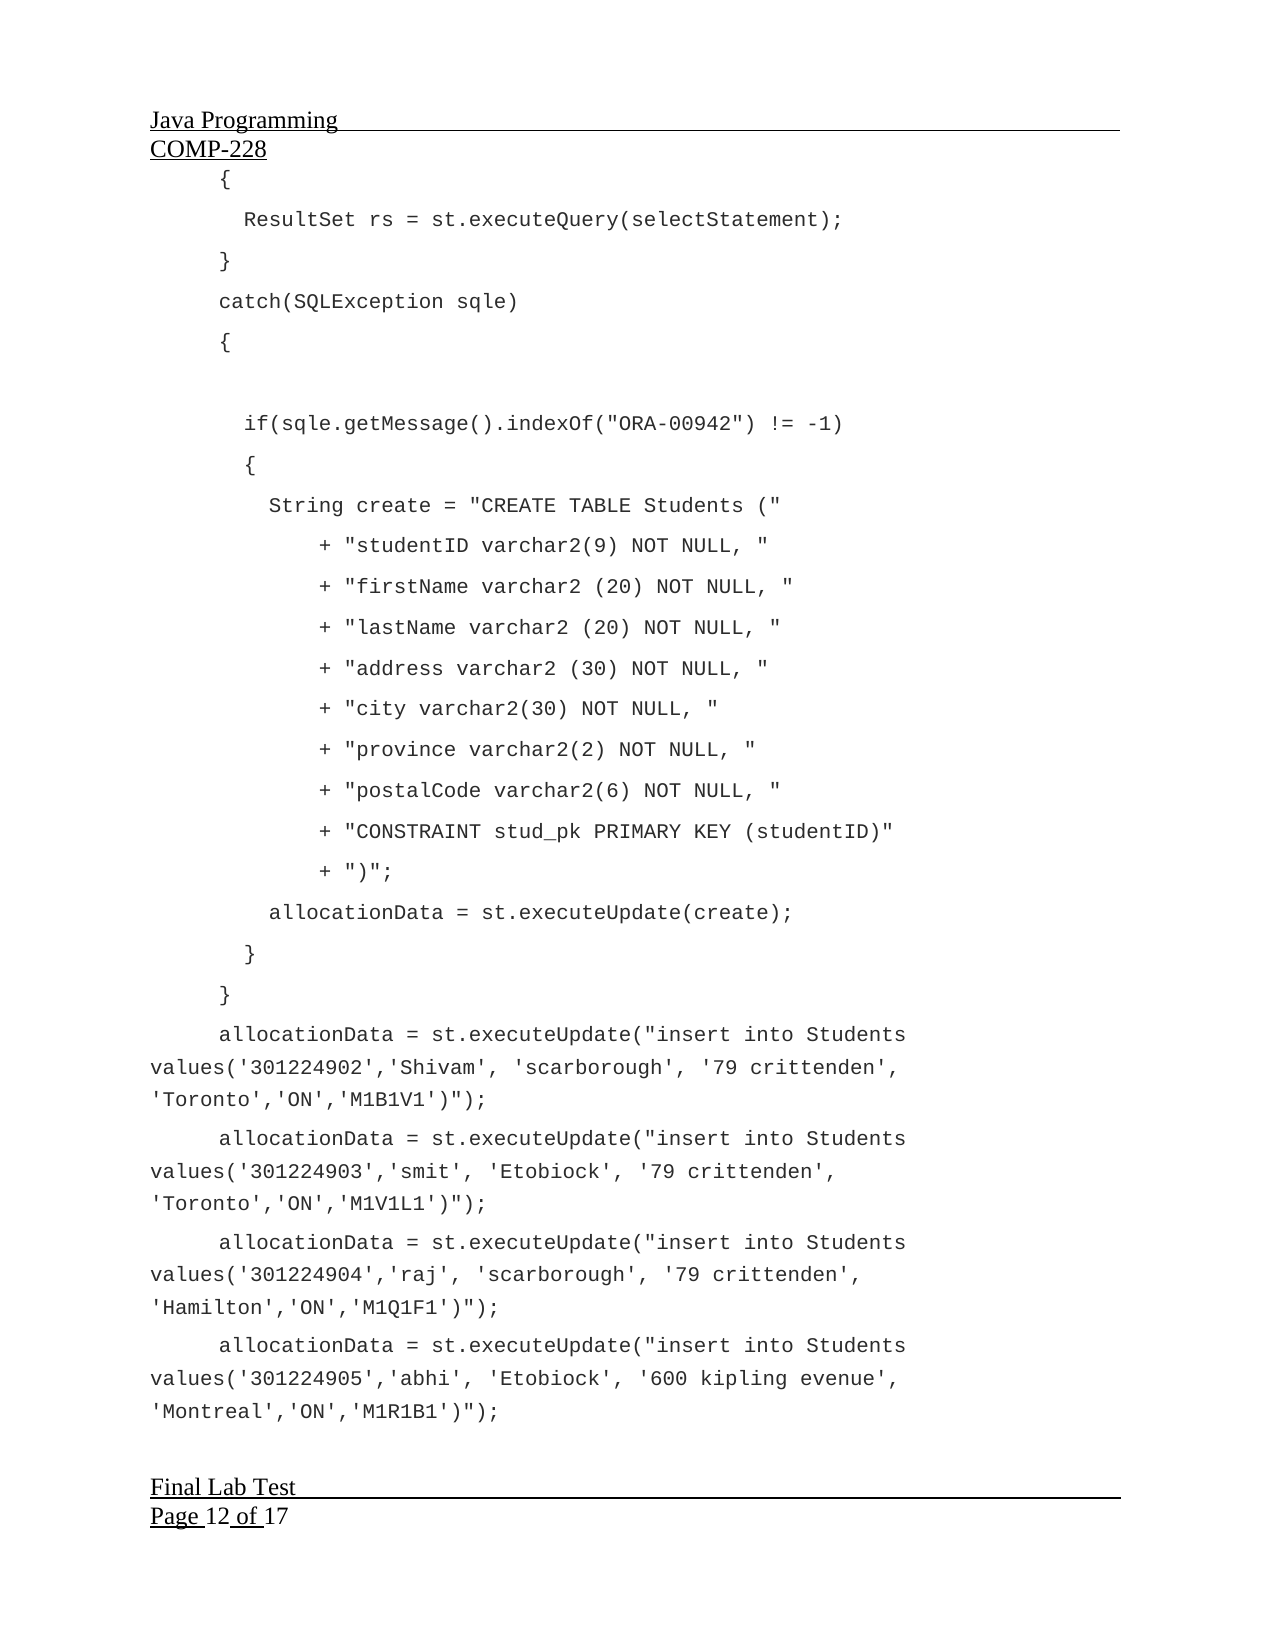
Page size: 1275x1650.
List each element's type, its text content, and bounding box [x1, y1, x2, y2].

text allocationData = st.executeUpdate(create); [150, 896, 1125, 926]
text + "lastName varchar2 (20) NOT NULL, " [150, 611, 1125, 641]
text { [150, 325, 1125, 355]
text + "CONSTRAINT stud_pk PRIMARY KEY (studentID)" [150, 815, 1125, 844]
text + "firstName varchar2 (20) NOT NULL, " [150, 570, 1125, 600]
text allocationData = st.executeUpdate("insert into Students values('301224905','abhi', 'Etobiock', '600 kipling evenue', 'Montreal','ON','M1R1B1')"); [150, 1329, 1125, 1424]
text } [150, 937, 1125, 966]
text + "province varchar2(2) NOT NULL, " [150, 733, 1125, 763]
text catch(SQLException sqle) [150, 285, 1125, 314]
text + "studentID varchar2(9) NOT NULL, " [150, 529, 1125, 559]
text { [150, 448, 1125, 478]
text allocationData = st.executeUpdate("insert into Students values('301224903','smit', 'Etobiock', '79 crittenden', 'Toronto','ON','M1V1L1')"); [150, 1122, 1125, 1217]
text + "city varchar2(30) NOT NULL, " [150, 692, 1125, 722]
text ResultSet rs = st.executeQuery(selectStatement); [150, 203, 1125, 233]
text + ")"; [150, 855, 1125, 885]
text } [150, 978, 1125, 1007]
text allocationData = st.executeUpdate("insert into Students values('301224904','raj', 'scarborough', '79 crittenden', 'Hamilton','ON','M1Q1F1')"); [150, 1226, 1125, 1321]
text if(sqle.getMessage().indexOf("ORA-00942") != -1) [150, 407, 1125, 437]
text + "address varchar2 (30) NOT NULL, " [150, 652, 1125, 681]
text String create = "CREATE TABLE Students (" [150, 489, 1125, 518]
text + "postalCode varchar2(6) NOT NULL, " [150, 774, 1125, 803]
text { [150, 162, 1125, 192]
text } [150, 244, 1125, 273]
text allocationData = st.executeUpdate("insert into Students values('301224902','Shivam', 'scarborough', '79 crittenden', 'Toronto','ON','M1B1V1')"); [150, 1018, 1125, 1113]
